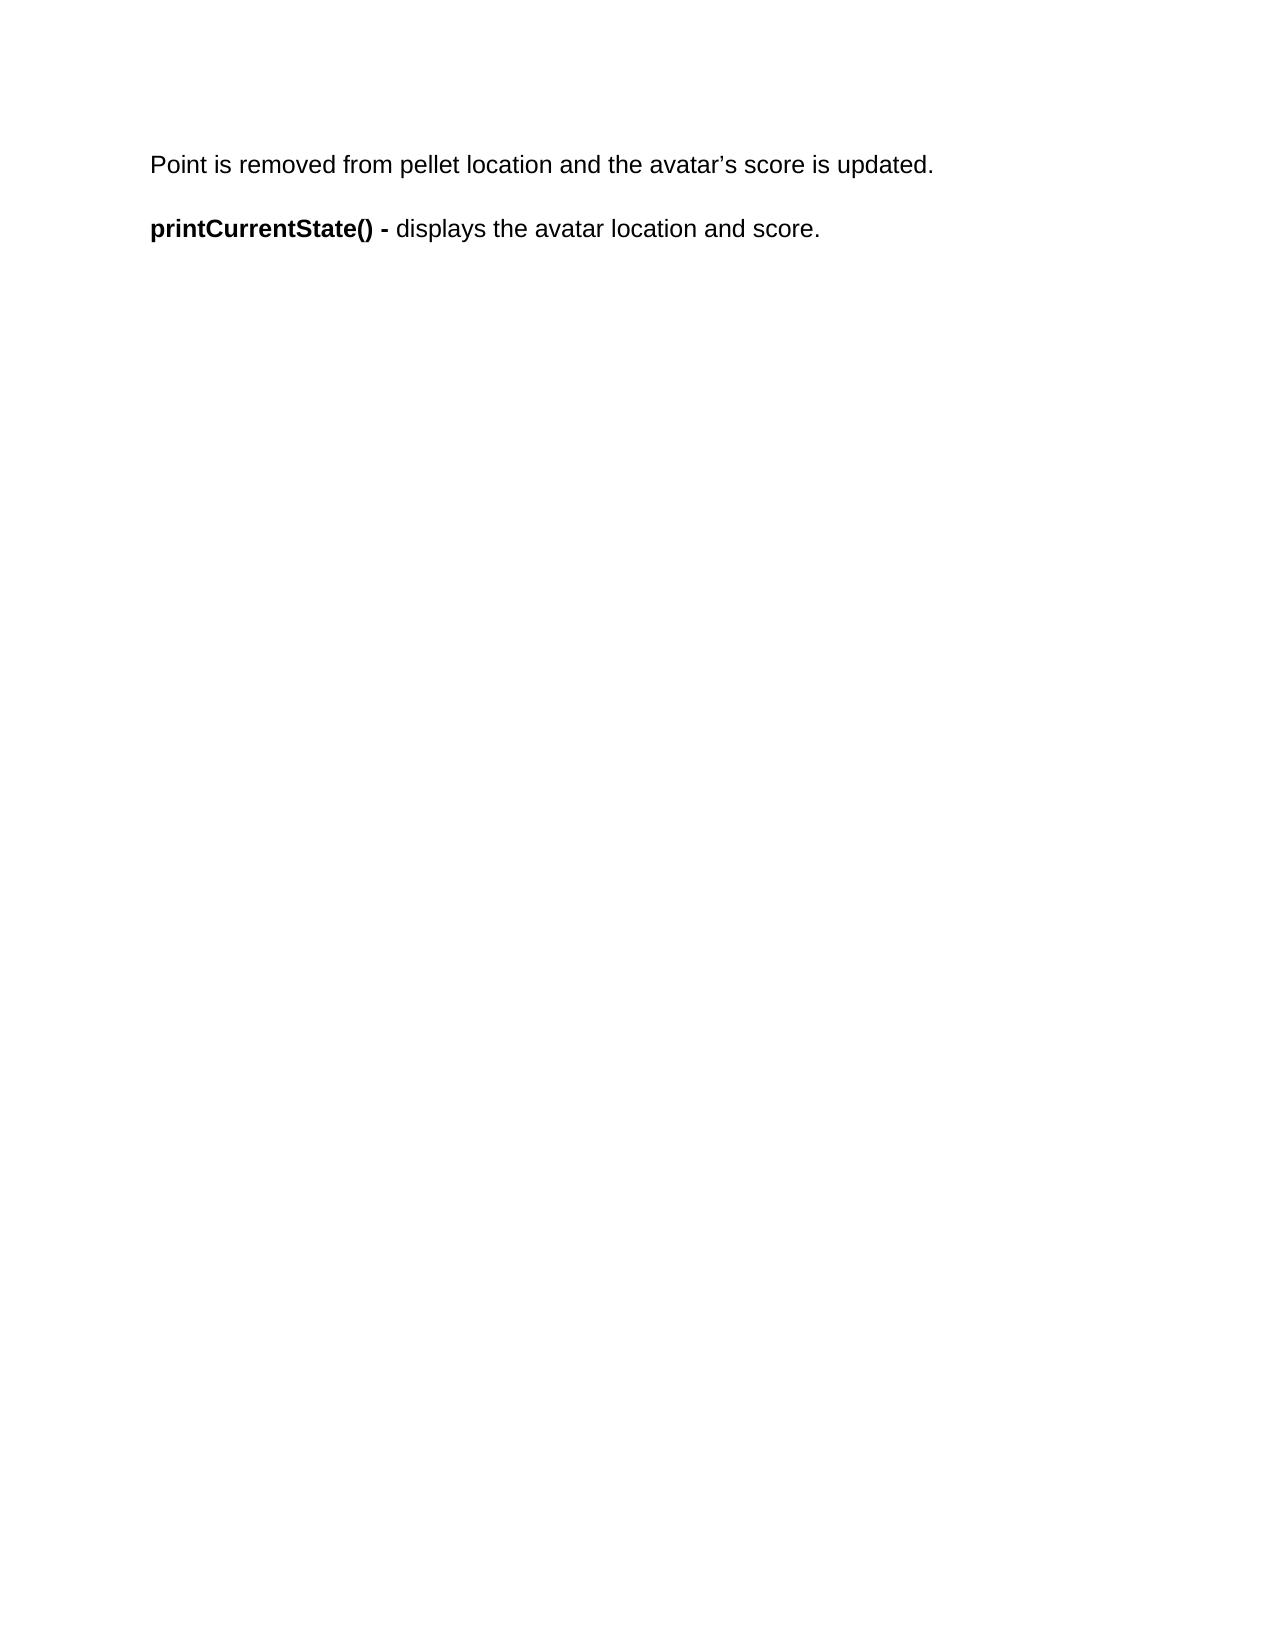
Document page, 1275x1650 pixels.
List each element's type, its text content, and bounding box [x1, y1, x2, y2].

text Point is removed from pellet location and the avatar’s score is updated. [150, 150, 1125, 179]
text printCurrentState() - displays the avatar location and score. [150, 214, 1125, 243]
